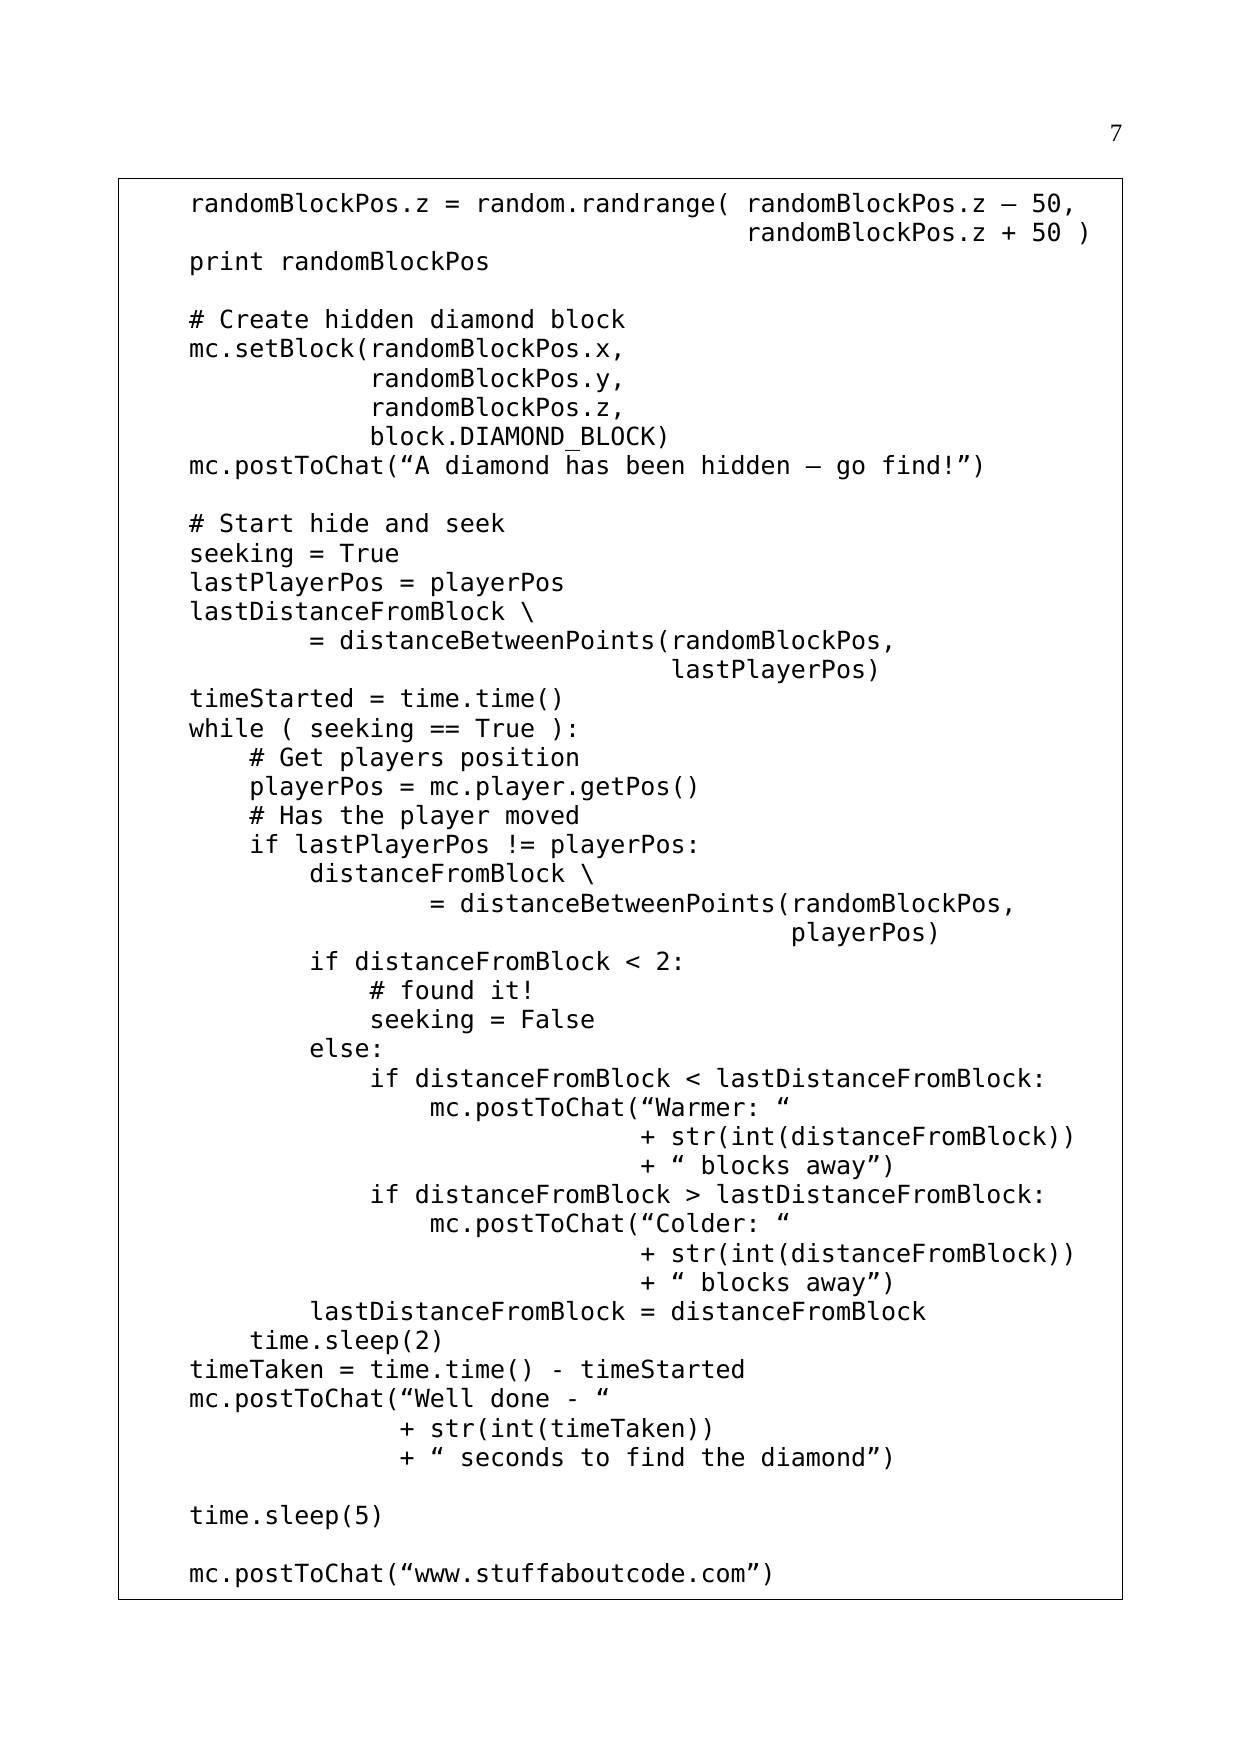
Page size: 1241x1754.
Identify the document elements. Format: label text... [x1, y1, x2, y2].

text mc.postToChat(“Colder: “ [119, 1199, 1122, 1228]
text time.sleep(2) [119, 1316, 1122, 1345]
text lastDistanceFromBlock = distanceFromBlock [119, 1286, 1122, 1316]
text + str(int(timeTaken)) [119, 1403, 1122, 1432]
text # Start hide and seek [119, 499, 1122, 528]
text randomBlockPos.z, [119, 382, 1122, 411]
text block.DIAMOND_BLOCK) [119, 411, 1122, 441]
text if distanceFromBlock > lastDistanceFromBlock: [119, 1170, 1122, 1199]
text + “ blocks away”) [119, 1141, 1122, 1170]
text if lastPlayerPos != playerPos: [119, 820, 1122, 849]
text randomBlockPos.z = random.randrange( randomBlockPos.z – 50, [119, 179, 1122, 207]
text mc.postToChat(“A diamond has been hidden – go find!”) [119, 441, 1122, 480]
text mc.postToChat(“Well done - “ [119, 1374, 1122, 1403]
text mc.postToChat(“Warmer: “ [119, 1082, 1122, 1111]
text mc.postToChat(“www.stuffaboutcode.com”) [119, 1549, 1122, 1599]
text if distanceFromBlock < lastDistanceFromBlock: [119, 1053, 1122, 1082]
text seeking = True [119, 528, 1122, 557]
text = distanceBetweenPoints(randomBlockPos, [119, 616, 1122, 645]
text lastPlayerPos = playerPos [119, 557, 1122, 586]
text else: [119, 1024, 1122, 1053]
text timeStarted = time.time() [119, 674, 1122, 703]
text playerPos = mc.player.getPos() [119, 761, 1122, 791]
text while ( seeking == True ): [119, 703, 1122, 732]
text = distanceBetweenPoints(randomBlockPos, [119, 878, 1122, 907]
text if distanceFromBlock < 2: [119, 936, 1122, 966]
text + str(int(distanceFromBlock)) [119, 1111, 1122, 1141]
text + “ seconds to find the diamond”) [119, 1432, 1122, 1472]
text lastPlayerPos) [119, 645, 1122, 674]
text randomBlockPos.y, [119, 353, 1122, 382]
text distanceFromBlock \ [119, 849, 1122, 878]
text # Has the player moved [119, 791, 1122, 820]
text randomBlockPos.z + 50 ) [119, 207, 1122, 236]
text lastDistanceFromBlock \ [119, 586, 1122, 616]
text time.sleep(5) [119, 1491, 1122, 1530]
text seeking = False [119, 995, 1122, 1024]
text # found it! [119, 966, 1122, 995]
text # Get players position [119, 732, 1122, 761]
text # Create hidden diamond block [119, 295, 1122, 324]
text + str(int(distanceFromBlock)) [119, 1228, 1122, 1257]
text timeTaken = time.time() - timeStarted [119, 1345, 1122, 1374]
text + “ blocks away”) [119, 1257, 1122, 1286]
text print randomBlockPos [119, 236, 1122, 276]
text playerPos) [119, 907, 1122, 936]
text mc.setBlock(randomBlockPos.x, [119, 324, 1122, 353]
